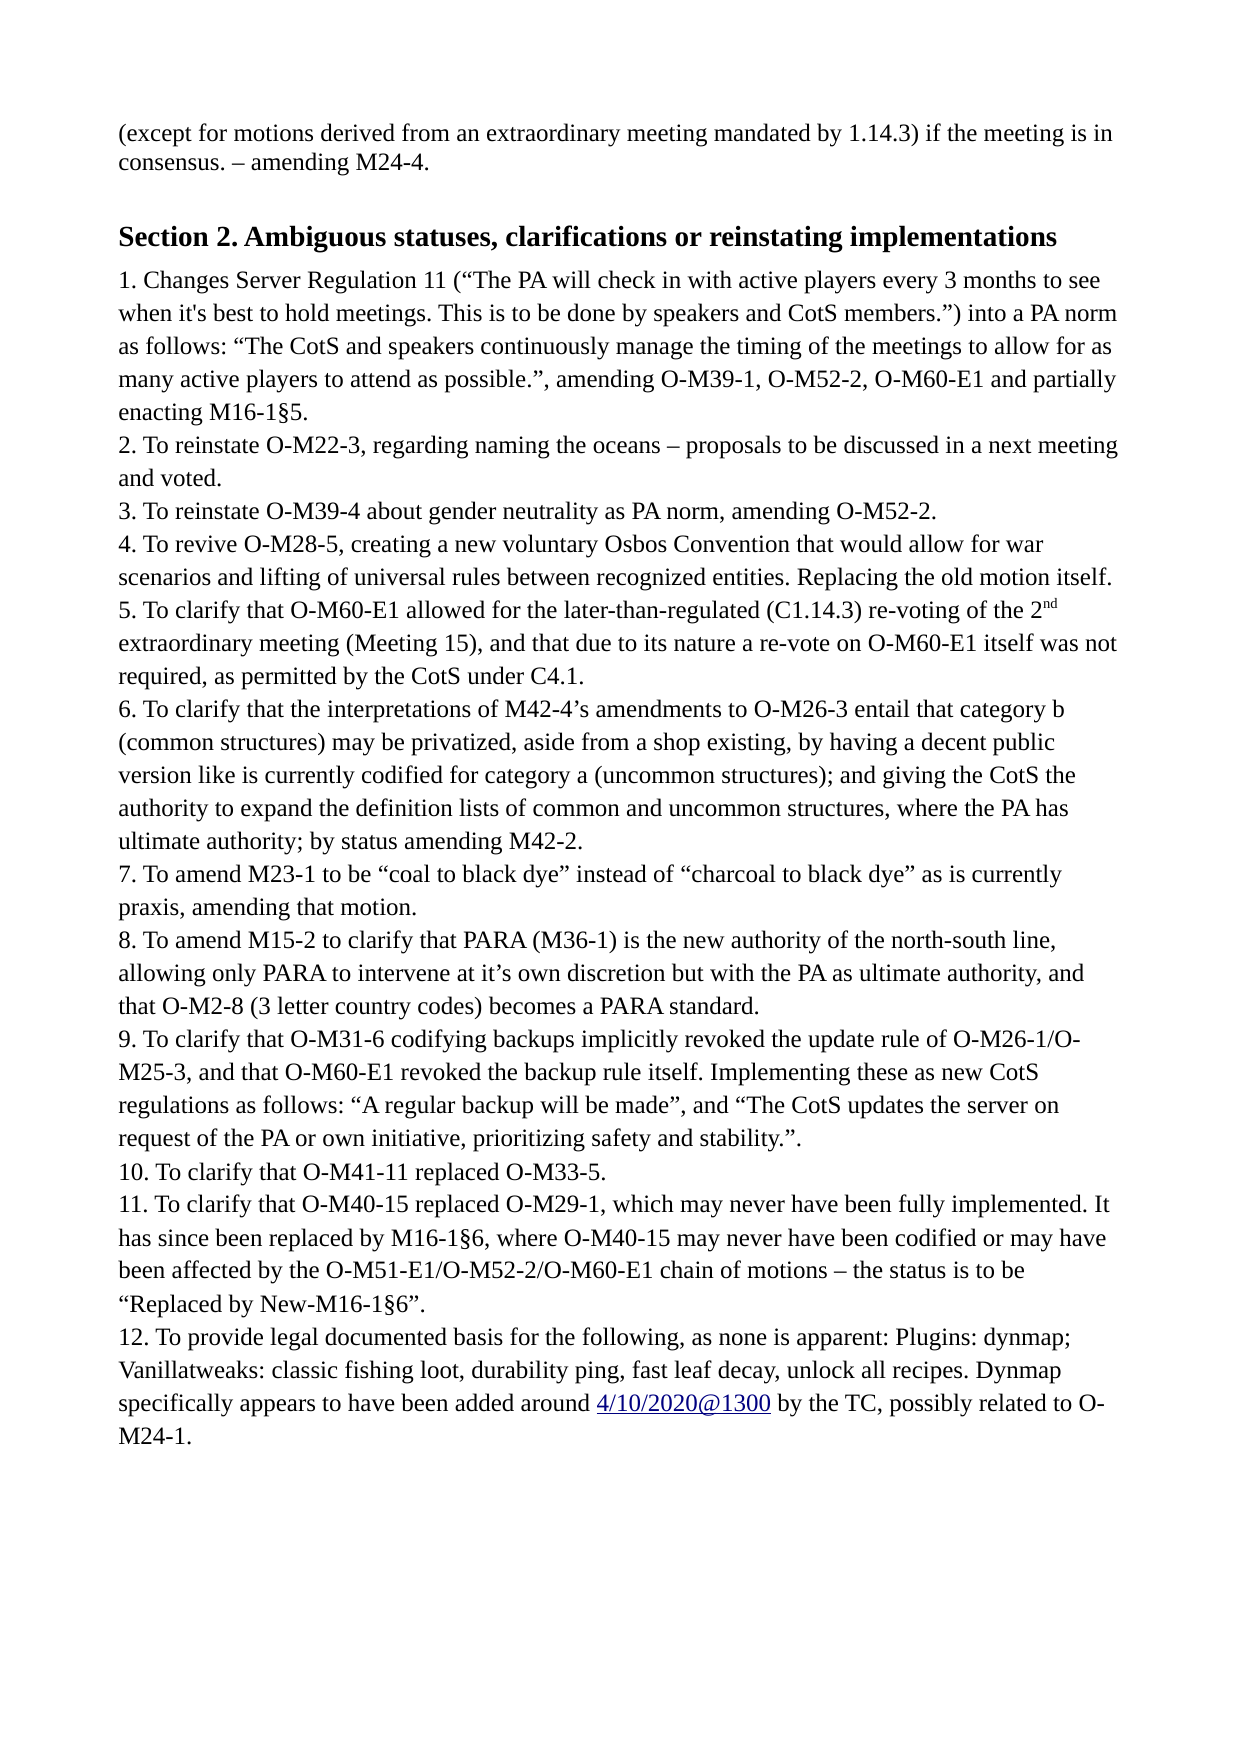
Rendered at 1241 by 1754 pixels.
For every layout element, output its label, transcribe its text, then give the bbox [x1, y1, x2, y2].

subtitle Section 2. Ambiguous statuses, clarifications or reinstating implementations [118, 219, 1122, 252]
text (except for motions derived from an extraordinary meeting mandated by 1.14.3) if the meeting is in consensus. – amending M24-4. [118, 118, 1122, 176]
text 1. Changes Server Regulation 11 (“The PA will check in with active players every 3 months to see when it's best to hold meetings. This is to be done by speakers and CotS members.”) into a PA norm as follows: “The CotS and speakers continuously manage the timing of the meetings to allow for as many active players to attend as possible.”, amending O-M39-1, O-M52-2, O-M60-E1 and partially enacting M16-1§5. 2. To reinstate O-M22-3, regarding naming the oceans – proposals to be discussed in a next meeting and voted. 3. To reinstate O-M39-4 about gender neutrality as PA norm, amending O-M52-2. 4. To revive O-M28-5, creating a new voluntary Osbos Convention that would allow for war scenarios and lifting of universal rules between recognized entities. Replacing the old motion itself. 5. To clarify that O-M60-E1 allowed for the later-than-regulated (C1.14.3) re-voting of the 2nd extraordinary meeting (Meeting 15), and that due to its nature a re-vote on O-M60-E1 itself was not required, as permitted by the CotS under C4.1. 6. To clarify that the interpretations of M42-4’s amendments to O-M26-3 entail that category b (common structures) may be privatized, aside from a shop existing, by having a decent public version like is currently codified for category a (uncommon structures); and giving the CotS the authority to expand the definition lists of common and uncommon structures, where the PA has ultimate authority; by status amending M42-2. 7. To amend M23-1 to be “coal to black dye” instead of “charcoal to black dye” as is currently praxis, amending that motion. 8. To amend M15-2 to clarify that PARA (M36-1) is the new authority of the north-south line, allowing only PARA to intervene at it’s own discretion but with the PA as ultimate authority, and that O-M2-8 (3 letter country codes) becomes a PARA standard. 9. To clarify that O-M31-6 codifying backups implicitly revoked the update rule of O-M26-1/O-M25-3, and that O-M60-E1 revoked the backup rule itself. Implementing these as new CotS regulations as follows: “A regular backup will be made”, and “The CotS updates the server on request of the PA or own initiative, prioritizing safety and stability.”. 10. To clarify that O-M41-11 replaced O-M33-5. 11. To clarify that O-M40-15 replaced O-M29-1, which may never have been fully implemented. It has since been replaced by M16-1§6, where O-M40-15 may never have been codified or may have been affected by the O-M51-E1/O-M52-2/O-M60-E1 chain of motions – the status is to be “Replaced by New-M16-1§6”. 12. To provide legal documented basis for the following, as none is apparent: Plugins: dynmap; Vanillatweaks: classic fishing loot, durability ping, fast leaf decay, unlock all recipes. Dynmap specifically appears to have been added around 4/10/2020@1300 by the TC, possibly related to O-M24-1. [118, 265, 1122, 1449]
